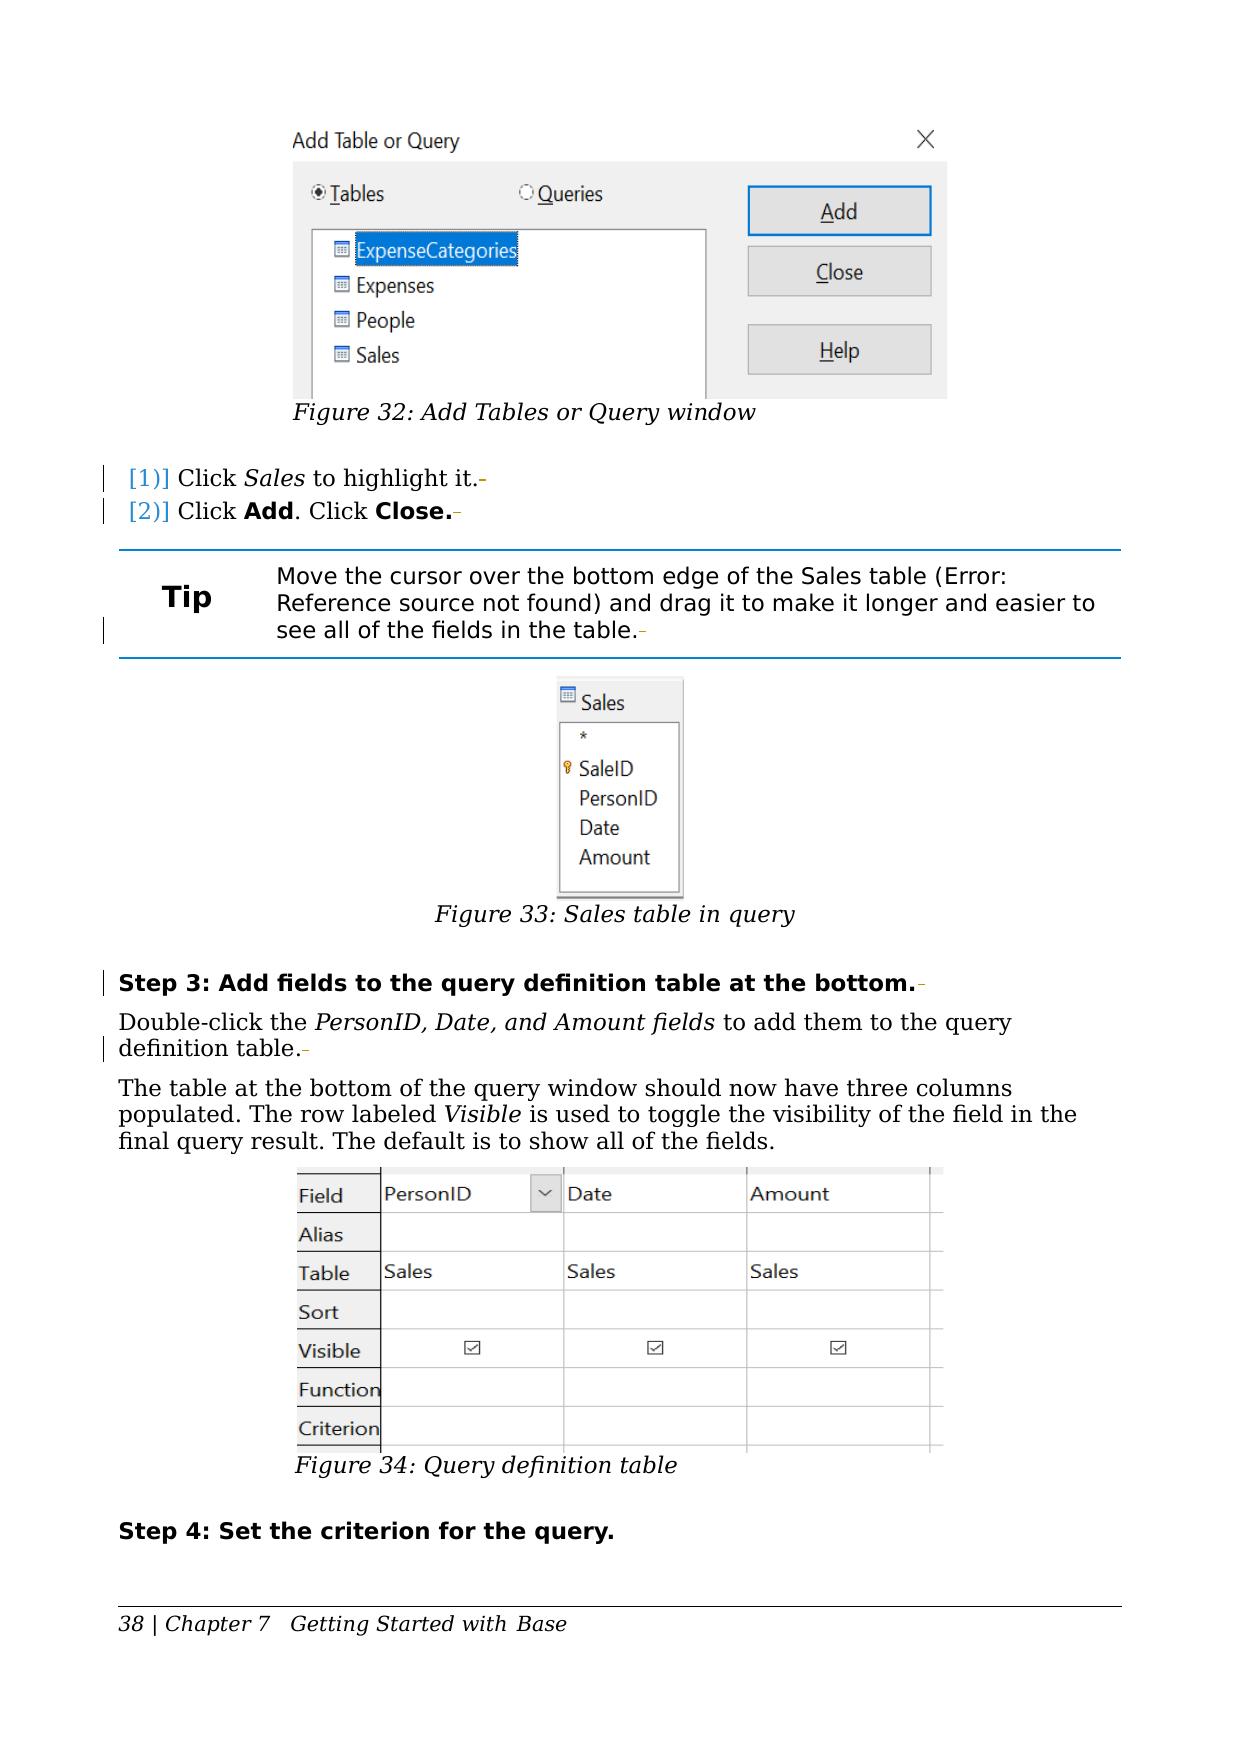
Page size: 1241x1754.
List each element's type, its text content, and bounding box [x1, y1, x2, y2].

text Figure 32: Add Tables or Query window [293, 399, 947, 426]
text Step 3: Add fields to the query definition table at the bottom. [118, 970, 1122, 996]
picture [556, 676, 684, 901]
text Double-click the PersonID, Date, and Amount fields to add them to the query definition table. [118, 1009, 1122, 1062]
picture [297, 1167, 944, 1453]
text Figure 33: Sales table in query [435, 676, 805, 928]
list Click Sales to highlight it. [177, 465, 1122, 492]
table_header Tip [119, 551, 255, 657]
text Figure 34: Query definition table [295, 1167, 946, 1479]
text Step 4: Set the criterion for the query. [118, 1518, 1122, 1545]
picture [292, 118, 948, 399]
table_header Move the cursor over the bottom edge of the Sales table (Error: Reference source not found) and drag it to make it longer and easier to see all of the fields in the table. [255, 551, 1121, 657]
text The table at the bottom of the query window should now have three columns populated. The row labeled Visible is used to toggle the visibility of the field in the final query result. The default is to show all of the fields. [118, 1075, 1122, 1155]
list Click Add. Click Close. [177, 498, 1122, 524]
